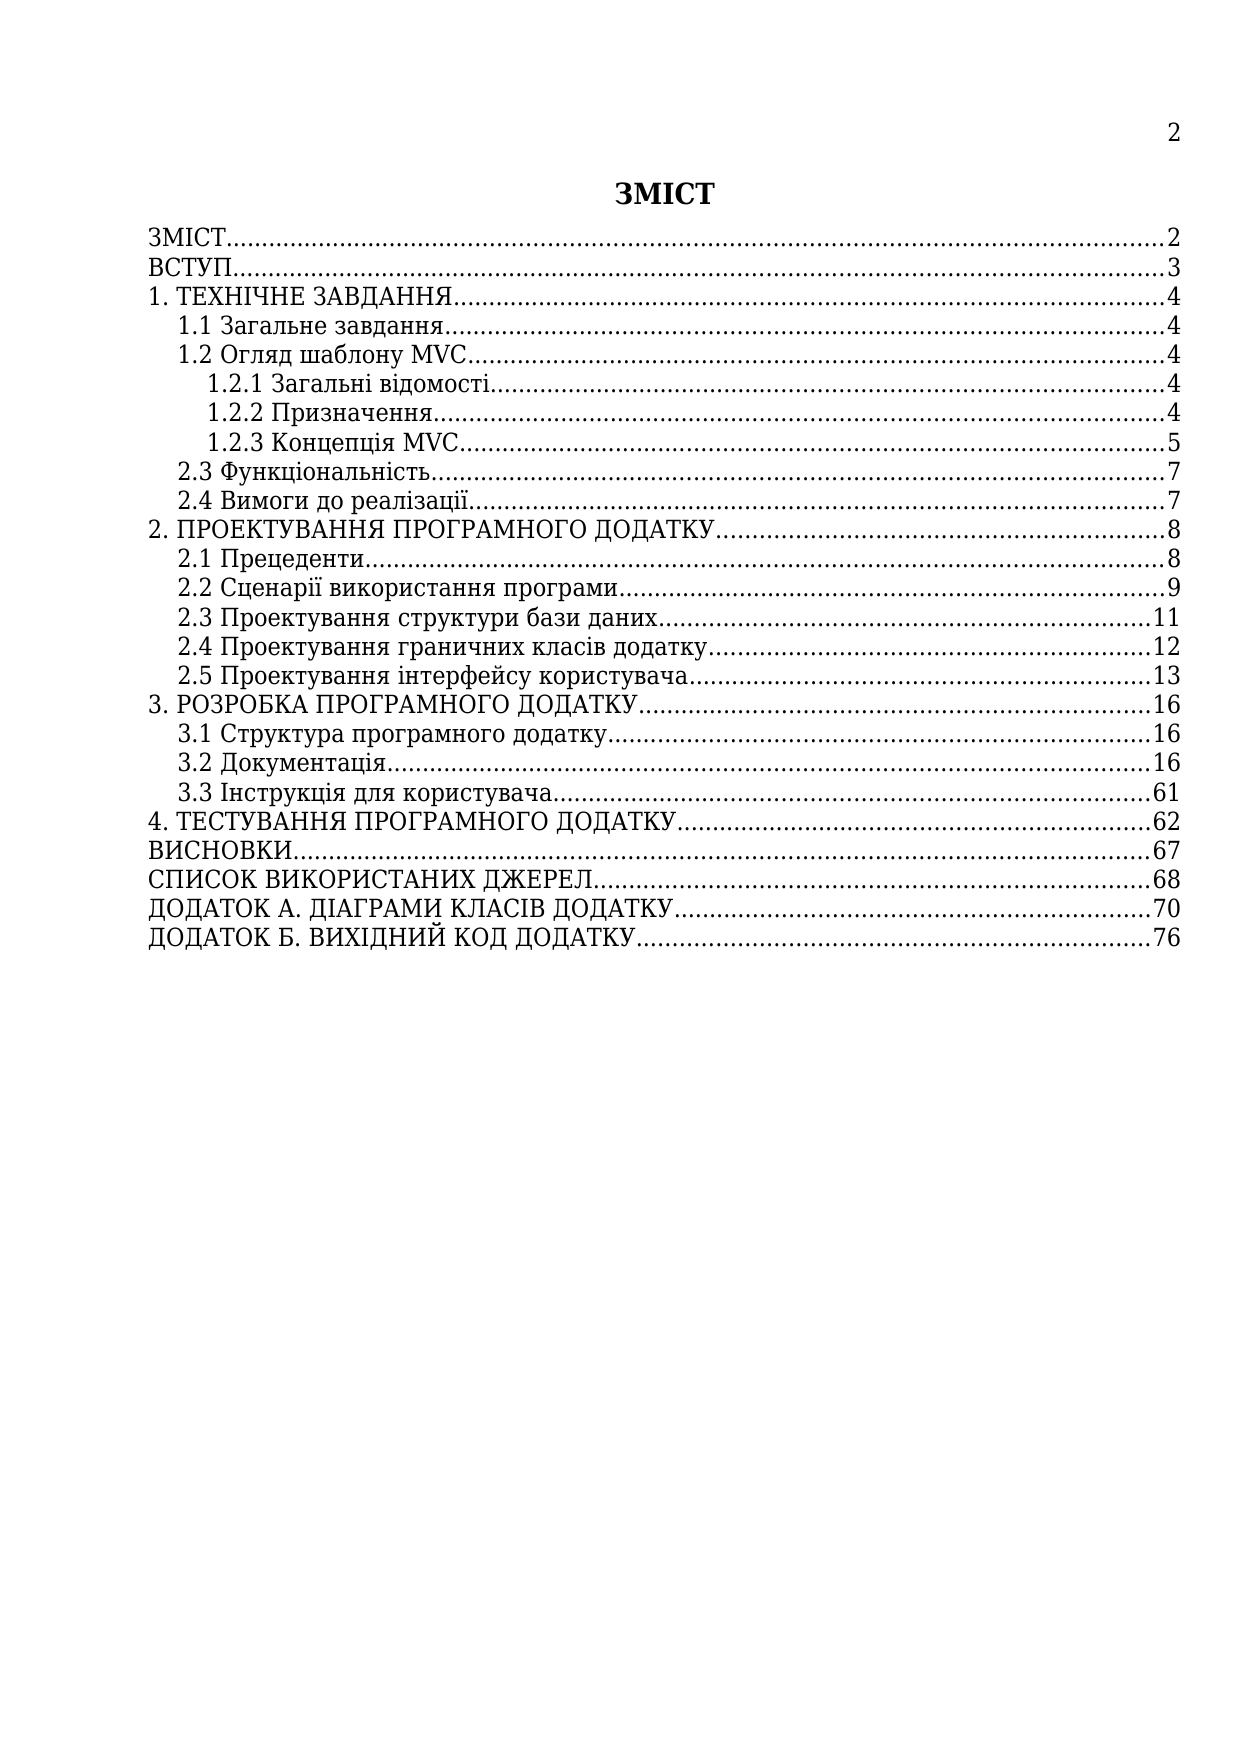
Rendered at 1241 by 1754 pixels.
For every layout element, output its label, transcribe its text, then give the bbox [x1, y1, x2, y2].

text 3. РОЗРОБКА ПРОГРАМНОГО ДОДАТКУ 16 [148, 690, 1181, 719]
text СПИСОК ВИКОРИСТАНИХ ДЖЕРЕЛ 68 [148, 865, 1181, 894]
text ВСТУП 3 [148, 253, 1181, 282]
text 2.4 Проектування граничних класів додатку 12 [177, 632, 1181, 661]
text 2.4 Вимоги до реалізації 7 [177, 486, 1181, 515]
text 1.2.2 Призначення 4 [207, 398, 1181, 428]
text 1.1 Загальне завдання 4 [177, 311, 1181, 340]
text 2.2 Сценарії використання програми 9 [177, 573, 1181, 603]
text 1.2 Огляд шаблону MVC 4 [177, 340, 1181, 369]
text ВИСНОВКИ 67 [148, 836, 1181, 865]
text 1. ТЕХНІЧНЕ ЗАВДАННЯ 4 [148, 282, 1181, 311]
text ДОДАТОК А. ДІАГРАМИ КЛАСІВ ДОДАТКУ 70 [148, 894, 1181, 923]
text 3.1 Структура програмного додатку 16 [177, 719, 1181, 748]
text 1.2.1 Загальні відомості 4 [207, 369, 1181, 398]
text 3.2 Документація 16 [177, 748, 1181, 778]
text 4. ТЕСТУВАННЯ ПРОГРАМНОГО ДОДАТКУ 62 [148, 807, 1181, 836]
text ЗМІСТ 2 [148, 223, 1181, 253]
text ДОДАТОК Б. ВИХІДНИЙ КОД ДОДАТКУ 76 [148, 923, 1181, 953]
text 1.2.3 Концепція MVC 5 [207, 428, 1181, 457]
text 2.3 Функціональність 7 [177, 457, 1181, 486]
text 3.3 Інструкція для користувача 61 [177, 778, 1181, 807]
text 2.3 Проектування структури бази даних 11 [177, 603, 1181, 632]
text 2.5 Проектування інтерфейсу користувача 13 [177, 661, 1181, 690]
text 2.1 Прецеденти 8 [177, 544, 1181, 573]
subtitle ЗМІСТ [148, 177, 1181, 211]
text 2. ПРОЕКТУВАННЯ ПРОГРАМНОГО ДОДАТКУ 8 [148, 515, 1181, 544]
